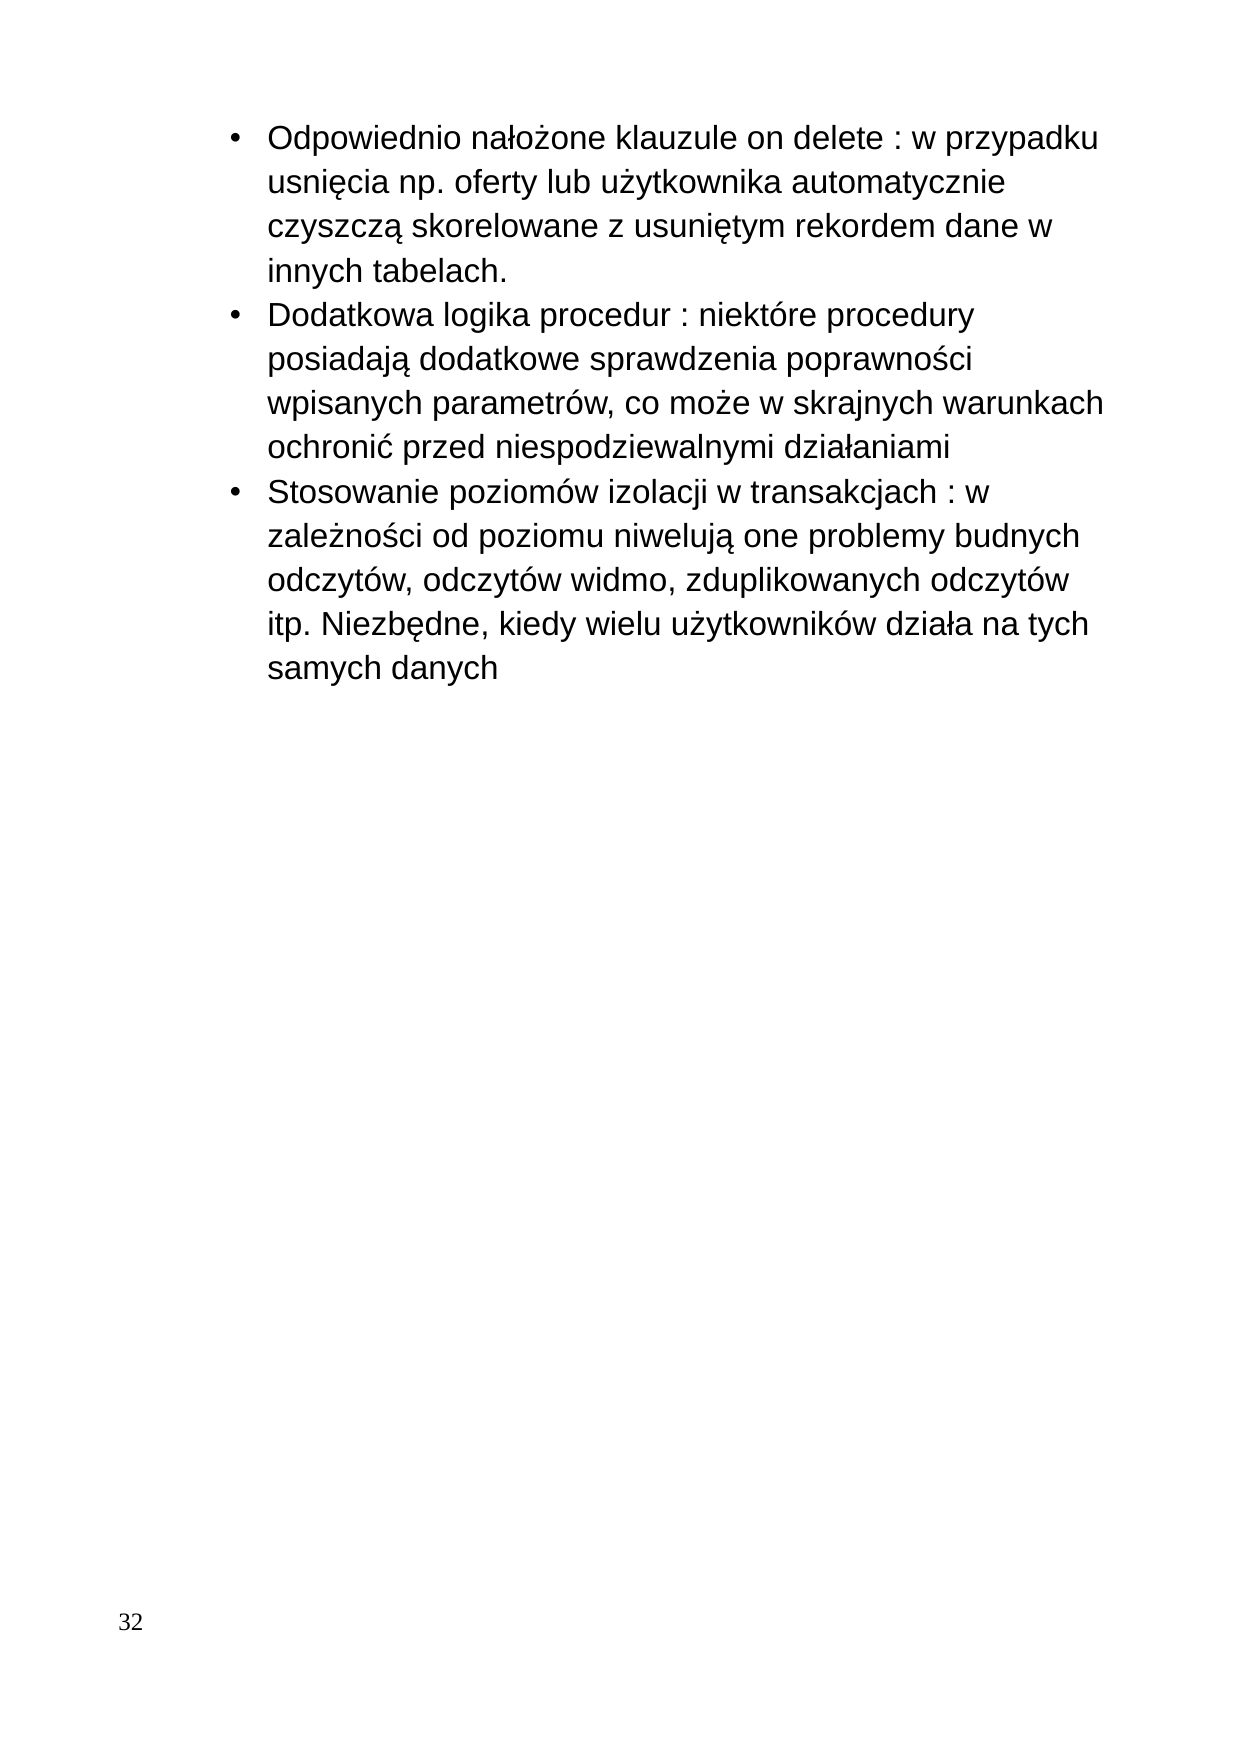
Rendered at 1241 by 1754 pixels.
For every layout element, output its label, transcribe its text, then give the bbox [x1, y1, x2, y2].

list Odpowiednio nałożone klauzule on delete : w przypadku usnięcia np. oferty lub użytkownika automatycznie czyszczą skorelowane z usuniętym rekordem dane w innych tabelach. [229, 118, 1122, 289]
list Dodatkowa logika procedur : niektóre procedury posiadają dodatkowe sprawdzenia poprawności wpisanych parametrów, co może w skrajnych warunkach ochronić przed niespodziewalnymi działaniami [229, 295, 1122, 466]
list Stosowanie poziomów izolacji w transakcjach : w zależności od poziomu niwelują one problemy budnych odczytów, odczytów widmo, zduplikowanych odczytów itp. Niezbędne, kiedy wielu użytkowników działa na tych samych danych [229, 472, 1122, 687]
